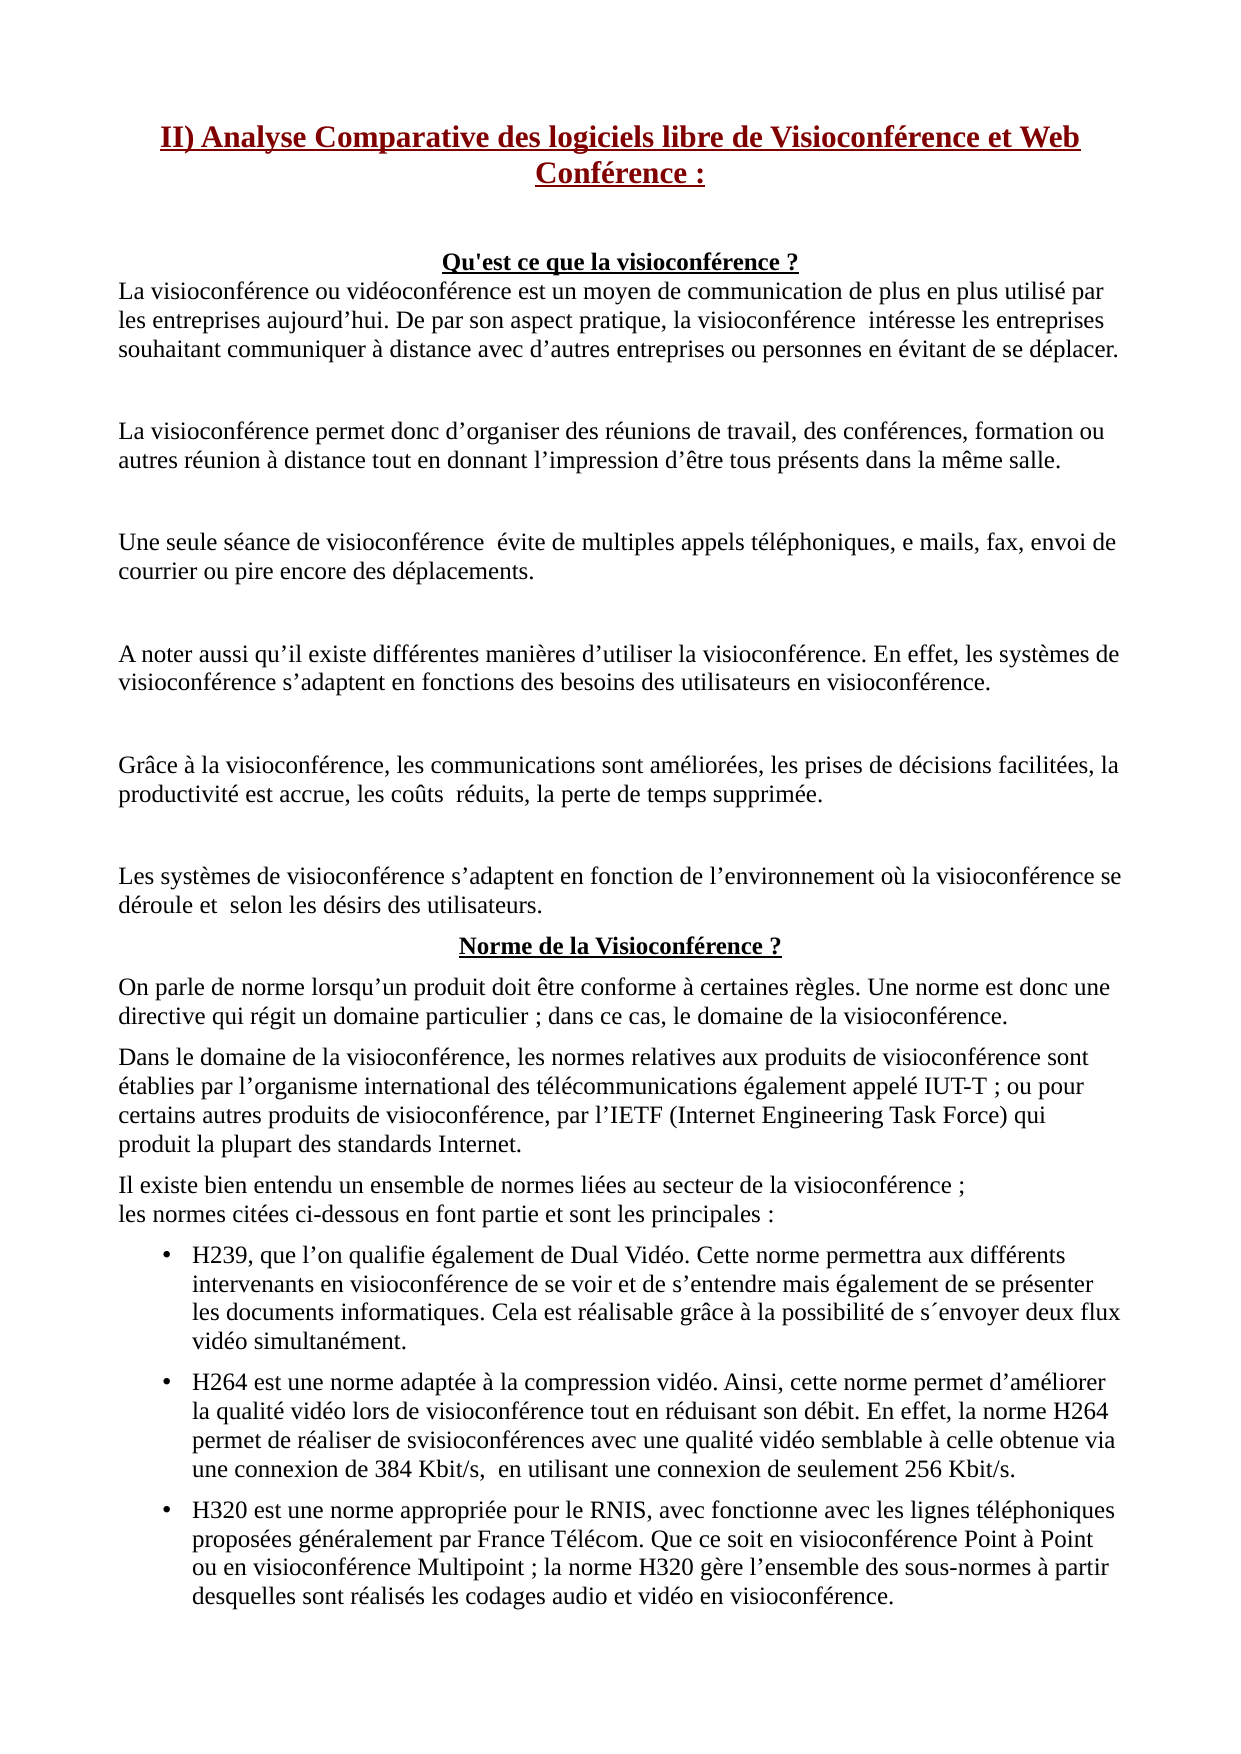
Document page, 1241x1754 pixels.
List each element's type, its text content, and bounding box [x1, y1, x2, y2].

text La visioconférence permet donc d’organiser des réunions de travail, des conférences, formation ou autres réunion à distance tout en donnant l’impression d’être tous présents dans la même salle. [118, 416, 1122, 474]
list H239, que l’on qualifie également de Dual Vidéo. Cette norme permettra aux différents intervenants en visioconférence de se voir et de s’entendre mais également de se présenter les documents informatiques. Cela est réalisable grâce à la possibilité de s´envoyer deux flux vidéo simultanément. [162, 1240, 1122, 1355]
list H320 est une norme appropriée pour le RNIS, avec fonctionne avec les lignes téléphoniques proposées généralement par France Télécom. Que ce soit en visioconférence Point à Point ou en visioconférence Multipoint ; la norme H320 gère l’ensemble des sous-normes à partir desquelles sont réalisés les codages audio et vidéo en visioconférence. [162, 1495, 1122, 1610]
text Une seule séance de visioconférence évite de multiples appels téléphoniques, e mails, fax, envoi de courrier ou pire encore des déplacements. [118, 527, 1122, 585]
text Norme de la Visioconférence ? [118, 931, 1122, 960]
text Qu'est ce que la visioconférence ? [118, 247, 1122, 276]
text La visioconférence ou vidéoconférence est un moyen de communication de plus en plus utilisé par les entreprises aujourd’hui. De par son aspect pratique, la visioconférence intéresse les entreprises souhaitant communiquer à distance avec d’autres entreprises ou personnes en évitant de se déplacer. [118, 276, 1122, 362]
text On parle de norme lorsqu’un produit doit être conforme à certaines règles. Une norme est donc une directive qui régit un domaine particulier ; dans ce cas, le domaine de la visioconférence. [118, 972, 1122, 1030]
text Les systèmes de visioconférence s’adaptent en fonction de l’environnement où la visioconférence se déroule et selon les désirs des utilisateurs. [118, 861, 1122, 919]
text Dans le domaine de la visioconférence, les normes relatives aux produits de visioconférence sont établies par l’organisme international des télécommunications également appelé IUT-T ; ou pour certains autres produits de visioconférence, par l’IETF (Internet Engineering Task Force) qui produit la plupart des standards Internet. [118, 1042, 1122, 1157]
text A noter aussi qu’il existe différentes manières d’utiliser la visioconférence. En effet, les systèmes de visioconférence s’adaptent en fonctions des besoins des utilisateurs en visioconférence. [118, 639, 1122, 696]
list H264 est une norme adaptée à la compression vidéo. Ainsi, cette norme permet d’améliorer la qualité vidéo lors de visioconférence tout en réduisant son débit. En effet, la norme H264 permet de réaliser de svisioconférences avec une qualité vidéo semblable à celle obtenue via une connexion de 384 Kbit/s, en utilisant une connexion de seulement 256 Kbit/s. [162, 1367, 1122, 1482]
text II) Analyse Comparative des logiciels libre de Visioconférence et Web Conférence : [118, 118, 1122, 190]
text Il existe bien entendu un ensemble de normes liées au secteur de la visioconférence ; les normes citées ci-dessous en font partie et sont les principales : [118, 1170, 1122, 1227]
text Grâce à la visioconférence, les communications sont améliorées, les prises de décisions facilitées, la productivité est accrue, les coûts réduits, la perte de temps supprimée. [118, 750, 1122, 807]
